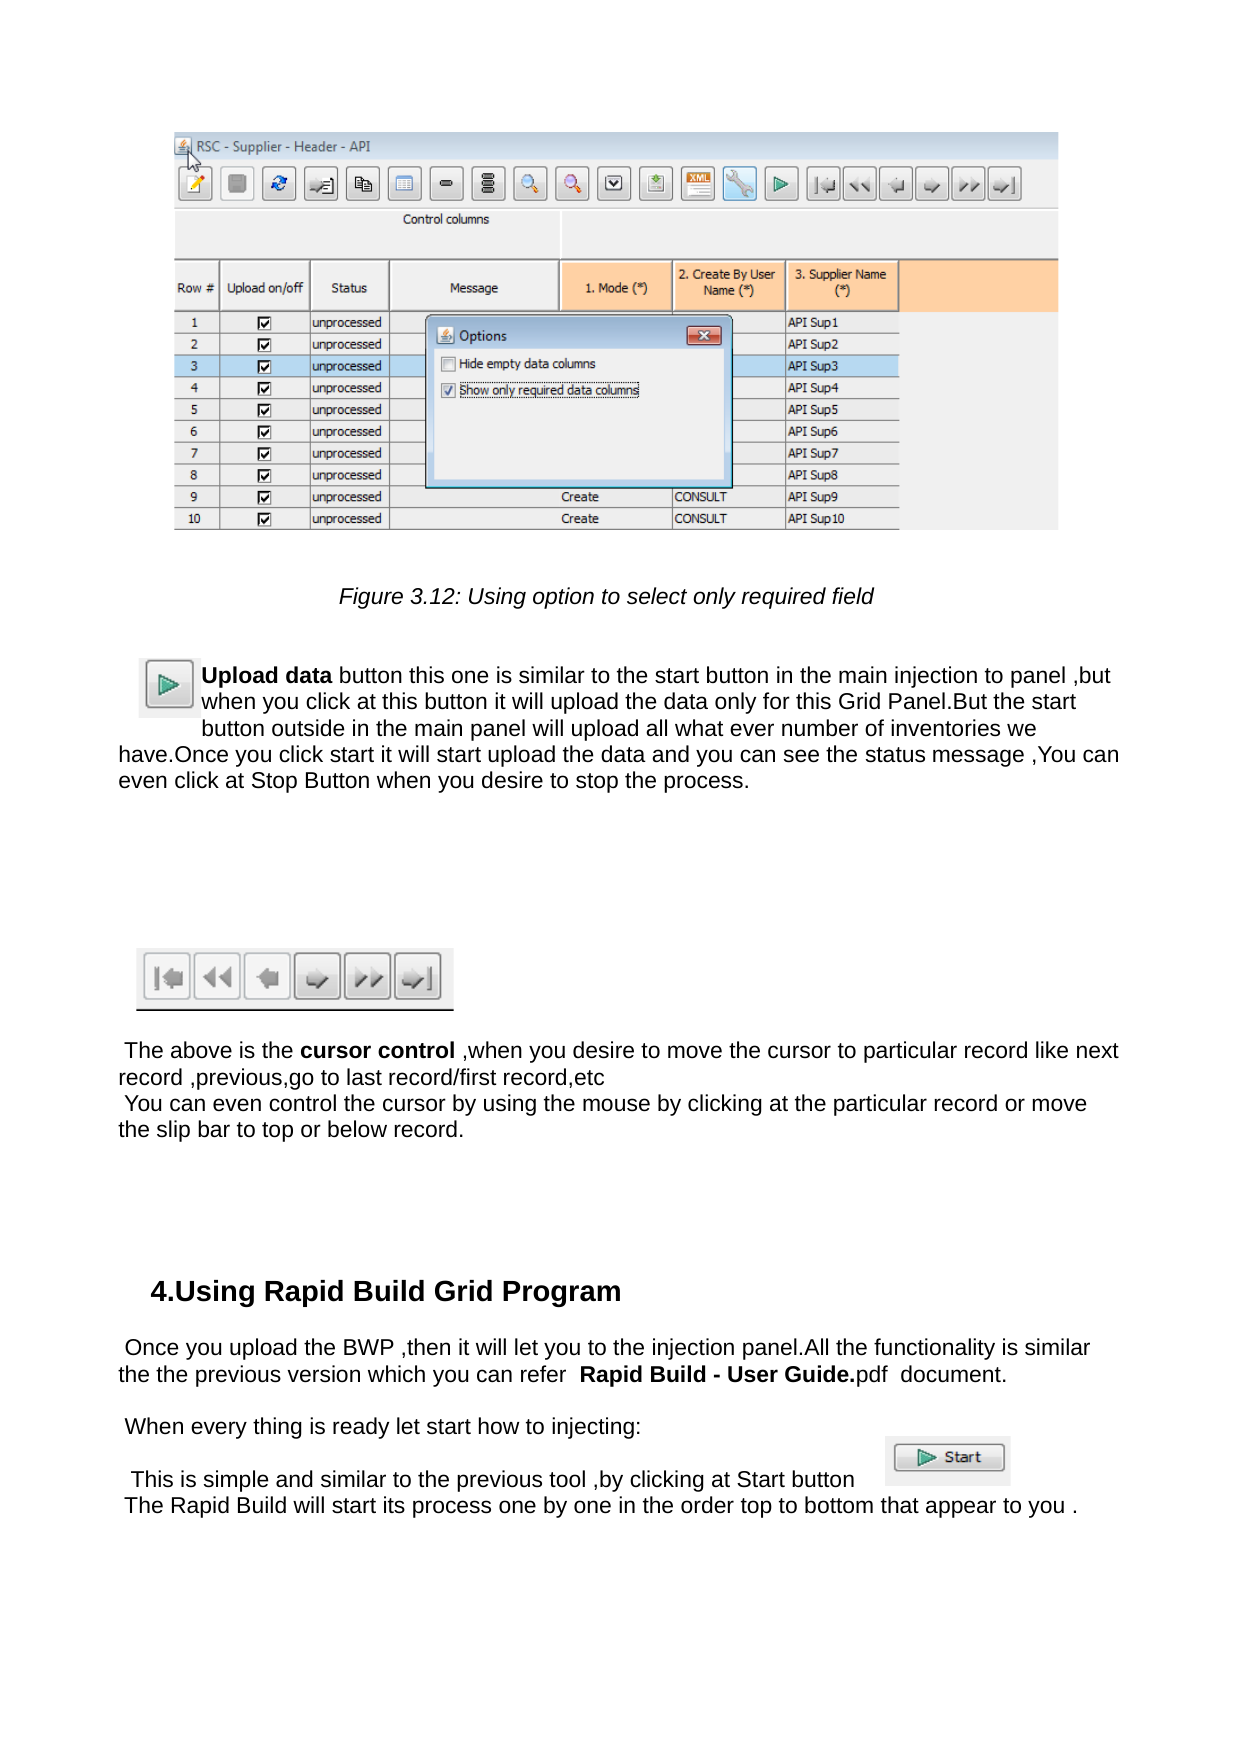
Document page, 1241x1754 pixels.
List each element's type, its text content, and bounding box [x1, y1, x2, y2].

text This is simple and similar to the previous tool ,by clicking at Start button [118, 1466, 1122, 1492]
picture [138, 658, 202, 718]
text The Rapid Build will start its process one by one in the order top to bottom that appear to you . [118, 1492, 1122, 1519]
picture [174, 132, 1059, 530]
text Once you upload the BWP ,then it will let you to the injection panel.All the functionality is similar the the previous version which you can refer Rapid Build - User Guide.pdf document. [118, 1334, 1122, 1387]
text Upload data button this one is similar to the start button in the main injection to panel ,but when you click at this button it will upload the data only for this Grid Panel.But the start button outside in the main panel will upload all what ever number of inventories we have.Once you click start it will start upload the data and you can see the status message ,You can even click at Stop Button when you desire to stop the process. [118, 662, 1122, 794]
picture [136, 948, 454, 1011]
text Figure 3.12: Using option to select only required field [118, 583, 1122, 609]
text You can even control the cursor by using the mouse by clicking at the particular record or move the slip bar to top or below record. [118, 1090, 1122, 1142]
text When every thing is ready let start how to injecting: [118, 1413, 1122, 1439]
text The above is the cursor control ,when you desire to move the cursor to particular record like next record ,previous,go to last record/first record,etc [118, 1037, 1122, 1090]
text 4.Using Rapid Build Grid Program [118, 1274, 1122, 1308]
picture [885, 1436, 1011, 1486]
